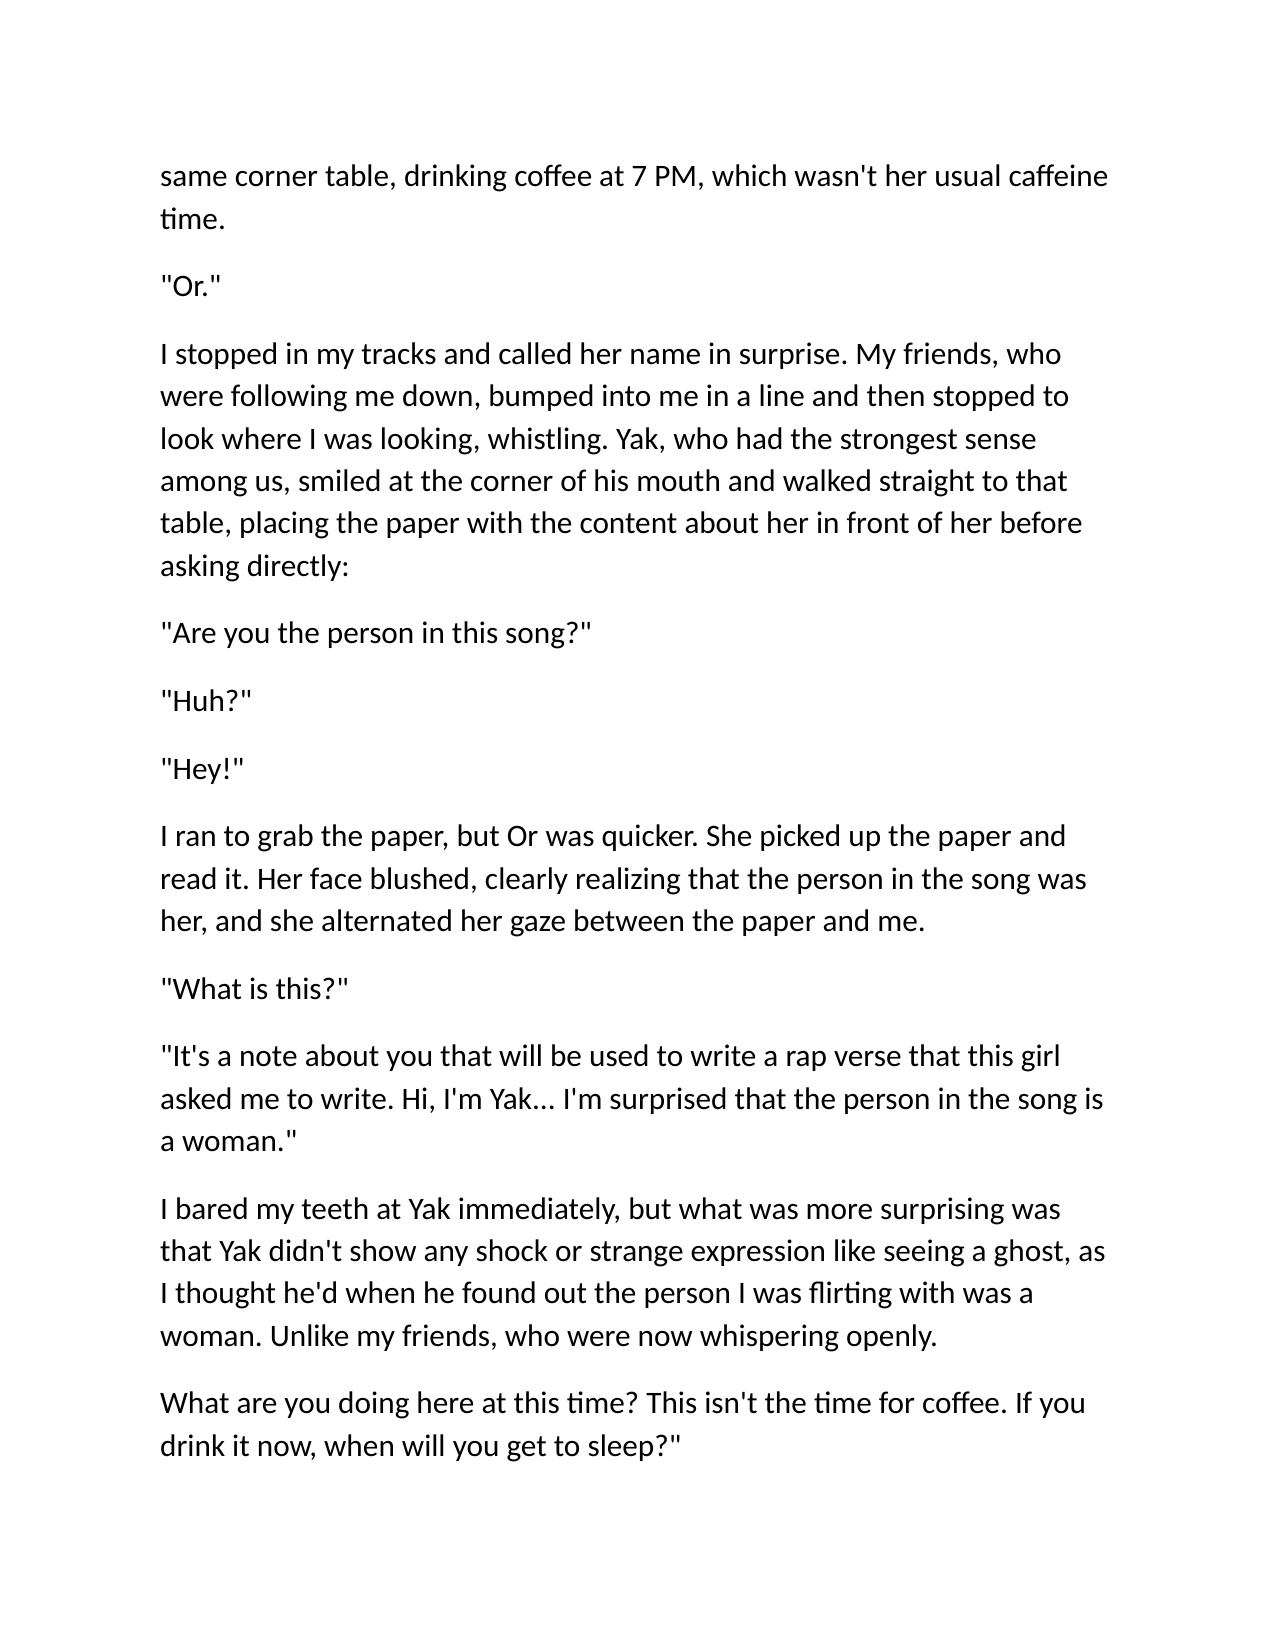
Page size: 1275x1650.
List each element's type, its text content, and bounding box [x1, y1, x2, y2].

text I stopped in my tracks and called her name in surprise. My friends, who were following me down, bumped into me in a line and then stopped to look where I was looking, whistling. Yak, who had the strongest sense among us, smiled at the corner of his mouth and walked straight to that table, placing the paper with the content about her in front of her before asking directly: [160, 334, 1113, 584]
text same corner table, drinking coffee at 7 PM, which wasn't her usual caffeine time. [160, 156, 1113, 237]
text "What is this?" [160, 969, 1113, 1007]
text I bared my teeth at Yak immediately, but what was more surprising was that Yak didn't show any shock or strange expression like seeing a ghost, as I thought he'd when he found out the person I was flirting with was a woman. Unlike my friends, who were now whispering openly. [160, 1189, 1113, 1354]
text What are you doing here at this time? This isn't the time for coffee. If you drink it now, when will you get to sleep?" [160, 1383, 1113, 1464]
text "Or." [160, 266, 1113, 304]
text I ran to grab the paper, but Or was quicker. She picked up the paper and read it. Her face blushed, clearly realizing that the person in the song was her, and she alternated her gaze between the paper and me. [160, 816, 1113, 939]
text "Are you the person in this song?" [160, 613, 1113, 651]
text "Huh?" [160, 681, 1113, 719]
text "It's a note about you that will be used to write a rap verse that this girl asked me to write. Hi, I'm Yak... I'm surprised that the person in the song is a woman." [160, 1036, 1113, 1159]
text "Hey!" [160, 749, 1113, 787]
